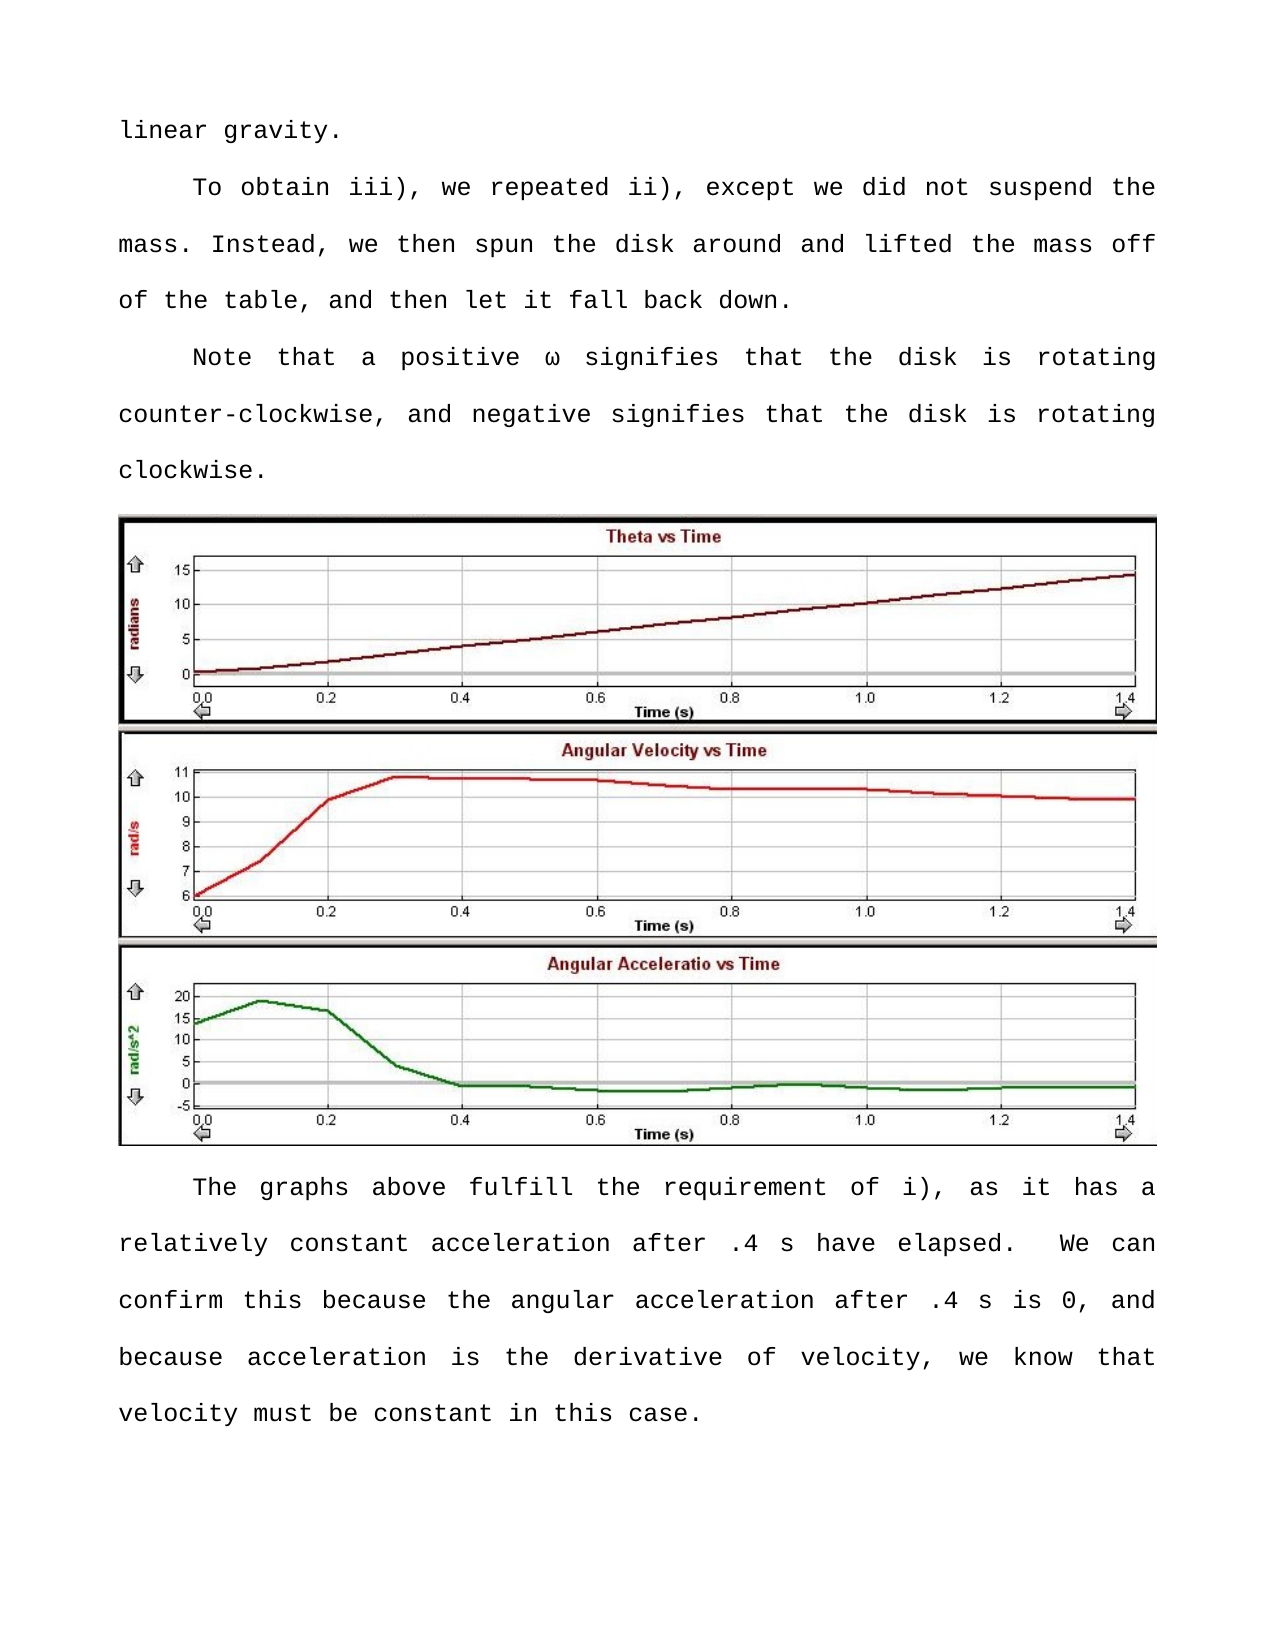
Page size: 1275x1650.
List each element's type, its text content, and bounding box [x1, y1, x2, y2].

text linear gravity. [118, 118, 1157, 146]
picture [118, 514, 1157, 1146]
text The graphs above fulfill the requirement of i), as it has a relatively constant acceleration after .4 s have elapsed. We can confirm this because the angular acceleration after .4 s is 0, and because acceleration is the derivative of velocity, we know that velocity must be constant in this case. [118, 1146, 1157, 1429]
text Note that a positive ω signifies that the disk is rotating counter-clockwise, and negative signifies that the disk is rotating clockwise. [118, 345, 1157, 486]
text To obtain iii), we repeated ii), except we did not suspend the mass. Instead, we then spun the disk around and lifted the mass off of the table, and then let it fall back down. [118, 175, 1157, 316]
